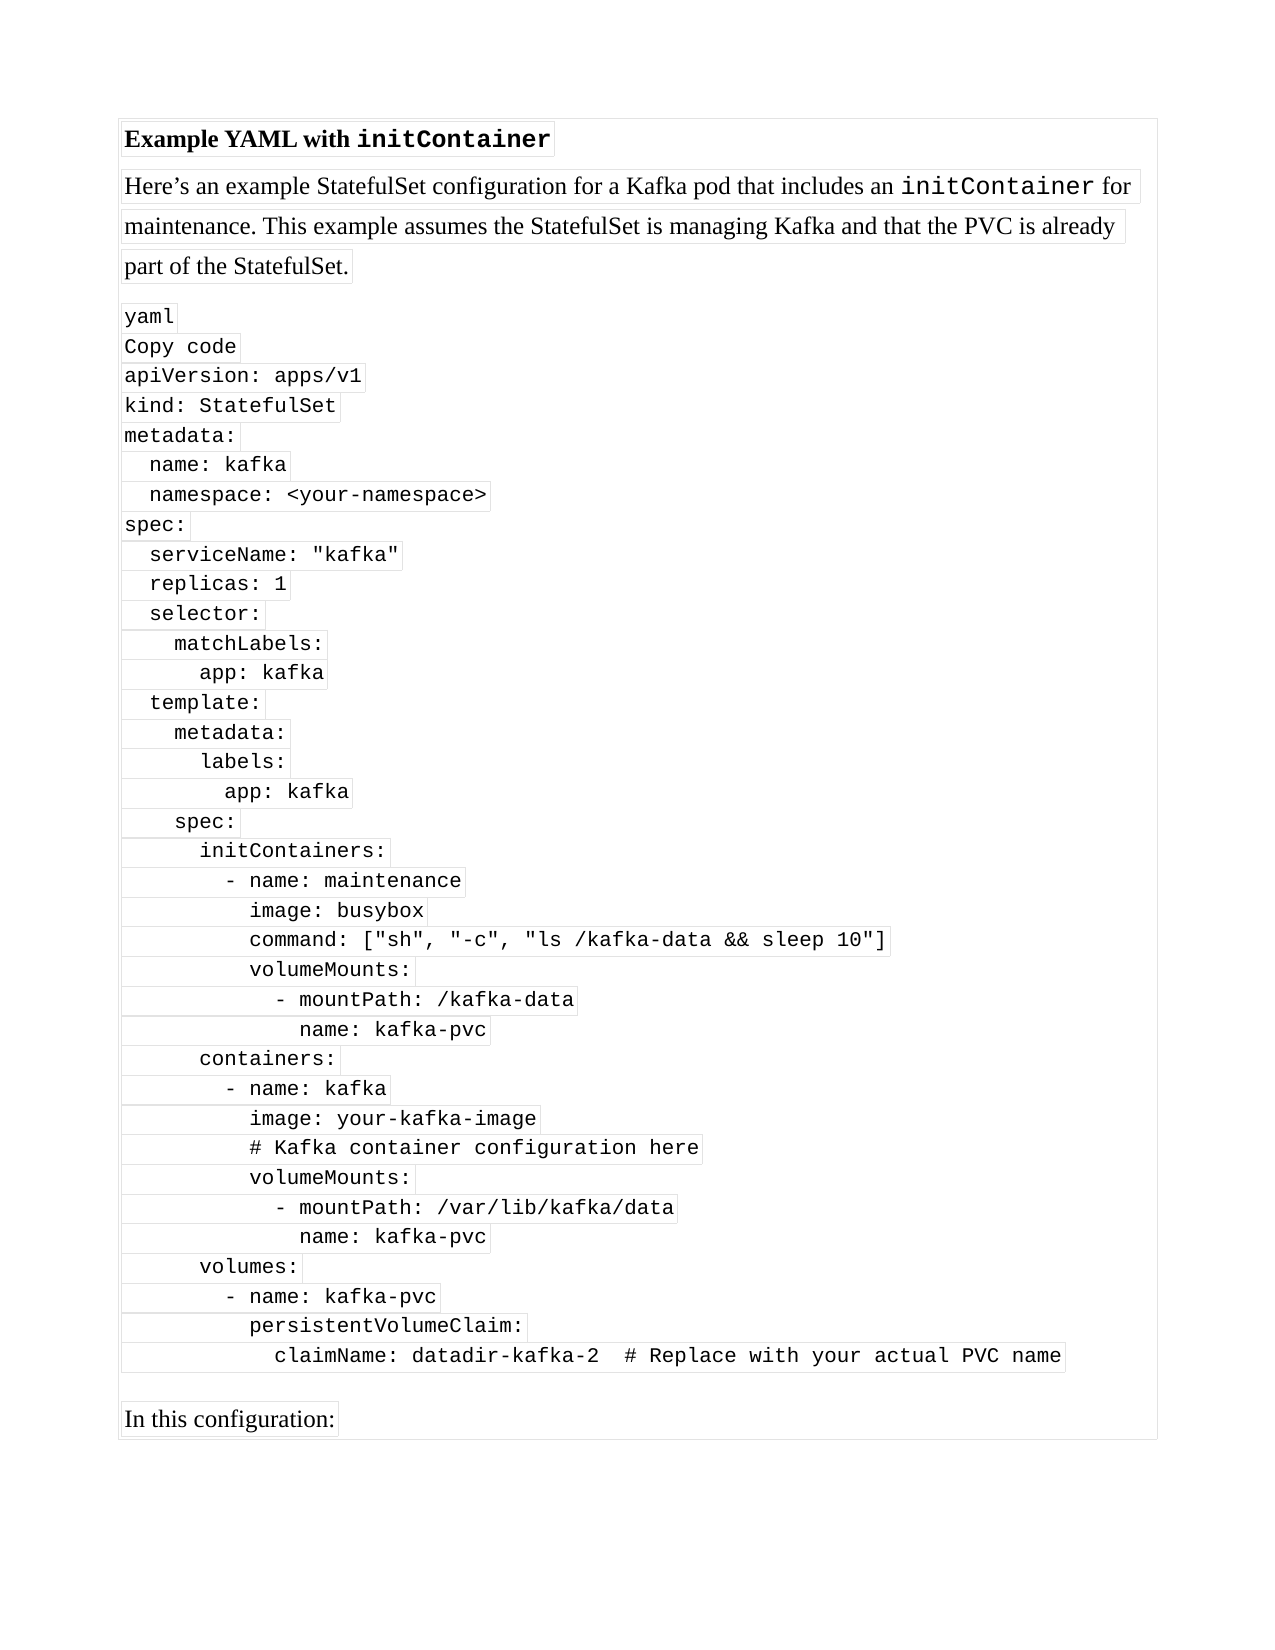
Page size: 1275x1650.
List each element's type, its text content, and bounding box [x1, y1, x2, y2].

text [266, 686, 1157, 716]
text image: your-kafka-image [391, 1102, 1157, 1131]
text claimName: datadir-kafka-2 # Replace with your actual PVC name [528, 1339, 1157, 1372]
text Copy code [122, 334, 240, 359]
text - mountPath: /var/lib/kafka/data [122, 1195, 677, 1220]
text Here’s an example StatefulSet configuration for a Kafka pod that includes an initContainer for maintenance. This example assumes the StatefulSet is managing Kafka and that the PVC is already part of the StatefulSet. [119, 165, 1157, 283]
text volumes: [122, 1250, 1157, 1280]
text [328, 656, 1157, 686]
text yaml [119, 300, 1157, 330]
text volumeMounts: [122, 1165, 415, 1191]
text volumeMounts: [122, 953, 1157, 983]
text image: busybox [122, 894, 1157, 923]
text - mountPath: /kafka-data [416, 983, 1157, 1012]
text - name: kafka [122, 1076, 390, 1102]
text [291, 567, 1157, 597]
text - name: maintenance [391, 864, 1157, 894]
text - name: kafka [341, 1072, 1157, 1102]
text Copy code [178, 330, 1157, 359]
text command: ["sh", "-c", "ls /kafka-data && sleep 10"] [122, 927, 890, 953]
text name: kafka-pvc [122, 1224, 490, 1250]
text persistentVolumeClaim: [441, 1309, 1157, 1339]
text spec: [122, 508, 1157, 537]
text [491, 1012, 1157, 1042]
text - mountPath: /var/lib/kafka/data [416, 1191, 1157, 1220]
text serviceName: "kafka" [191, 537, 1157, 567]
text serviceName: "kafka" [122, 542, 402, 567]
text matchLabels: [266, 627, 1157, 656]
text [291, 745, 1157, 775]
text name: kafka [122, 452, 290, 478]
text containers: [122, 1042, 1157, 1072]
text claimName: datadir-kafka-2 # Replace with your actual PVC name [122, 1343, 1065, 1372]
text In this configuration: [119, 1398, 1157, 1439]
text matchLabels: [122, 631, 327, 656]
text template: [122, 690, 265, 716]
text # Kafka container configuration here [541, 1131, 1157, 1161]
text [241, 805, 1157, 834]
text apiVersion: apps/v1 [241, 359, 1157, 389]
text [491, 1220, 1157, 1250]
text app: kafka [122, 779, 352, 805]
text - name: kafka-pvc [122, 1284, 440, 1309]
text replicas: 1 [122, 571, 290, 597]
text command: ["sh", "-c", "ls /kafka-data && sleep 10"] [428, 923, 1157, 953]
text namespace: <your-namespace> [122, 482, 490, 508]
subtitle Example YAML with initContainer [119, 119, 1157, 156]
text metadata: [266, 716, 1157, 745]
text image: your-kafka-image [122, 1106, 540, 1131]
text name: kafka-pvc [122, 1017, 490, 1042]
text [416, 1161, 1157, 1191]
text initContainers: [241, 834, 1157, 864]
text - name: kafka-pvc [303, 1280, 1157, 1309]
text kind: StatefulSet [122, 389, 1157, 419]
text namespace: <your-namespace> [291, 478, 1157, 508]
text initContainers: [122, 839, 390, 864]
text apiVersion: apps/v1 [122, 364, 365, 389]
text spec: [122, 809, 240, 834]
text labels: [122, 749, 290, 775]
text - name: maintenance [122, 868, 465, 894]
text metadata: [122, 419, 1157, 448]
text name: kafka [241, 448, 1157, 478]
text metadata: [122, 720, 290, 745]
text selector: [122, 597, 1157, 627]
text - mountPath: /kafka-data [122, 987, 577, 1012]
text app: kafka [291, 775, 1157, 805]
text # Kafka container configuration here [122, 1135, 702, 1161]
text app: kafka [122, 660, 327, 686]
text persistentVolumeClaim: [122, 1314, 527, 1339]
